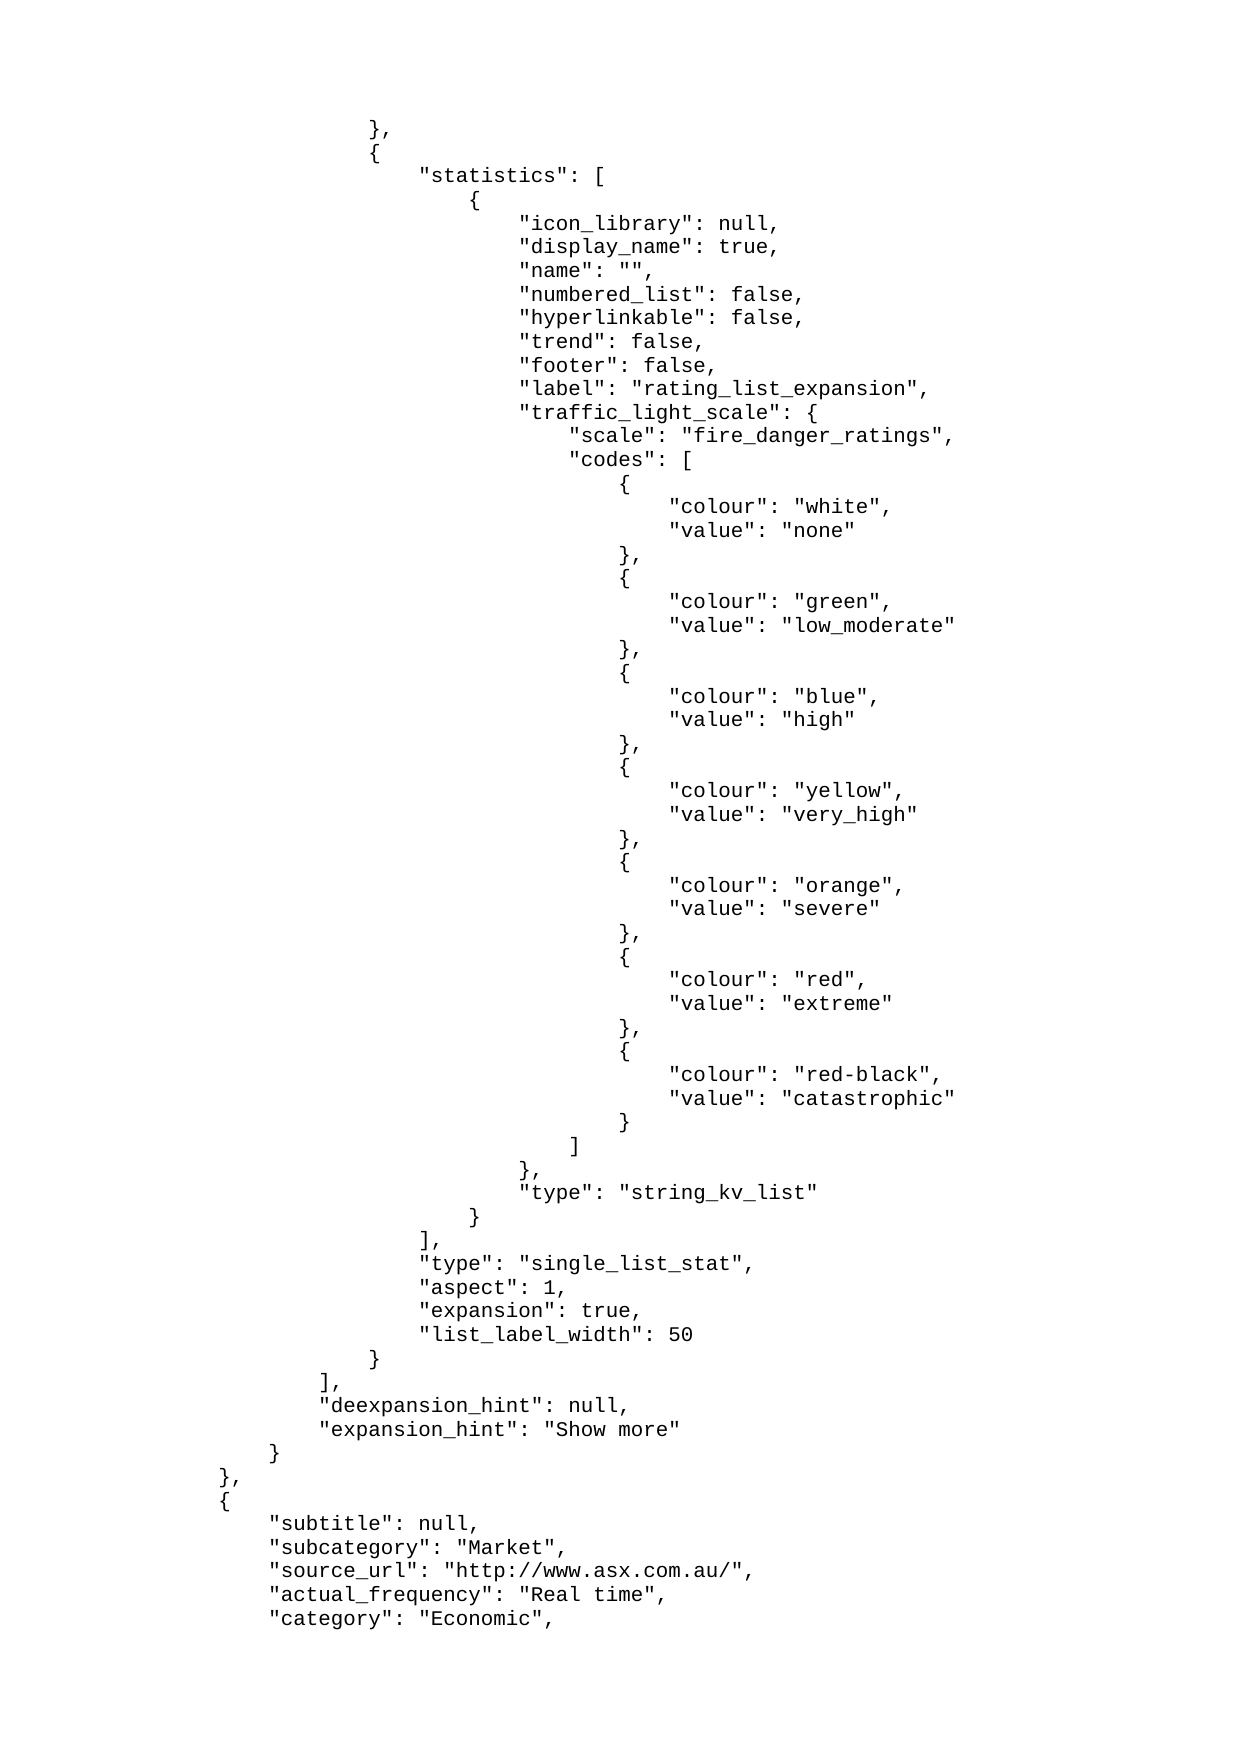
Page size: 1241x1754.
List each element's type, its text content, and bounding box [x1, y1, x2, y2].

text "label": "rating_list_expansion", [118, 378, 1122, 402]
text }, [118, 638, 1122, 662]
text "scale": "fire_danger_ratings", [118, 426, 1122, 449]
text "type": "string_kv_list" [118, 1182, 1122, 1206]
text "statistics": [ [118, 165, 1122, 189]
text }, [118, 922, 1122, 946]
text "colour": "red", [118, 969, 1122, 993]
text "value": "low_moderate" [118, 615, 1122, 638]
text }, [118, 1158, 1122, 1182]
text "footer": false, [118, 354, 1122, 378]
text { [118, 189, 1122, 213]
text { [118, 473, 1122, 496]
text "list_label_width": 50 [118, 1324, 1122, 1348]
text "aspect": 1, [118, 1277, 1122, 1300]
text "colour": "red-black", [118, 1064, 1122, 1088]
text "colour": "yellow", [118, 780, 1122, 804]
text "colour": "orange", [118, 875, 1122, 898]
text { [118, 851, 1122, 875]
text "value": "none" [118, 520, 1122, 544]
text "display_name": true, [118, 236, 1122, 260]
text }, [118, 733, 1122, 757]
text } [118, 1348, 1122, 1371]
text "expansion": true, [118, 1300, 1122, 1324]
text ], [118, 1371, 1122, 1395]
text "hyperlinkable": false, [118, 307, 1122, 331]
text }, [118, 827, 1122, 851]
text "name": "", [118, 260, 1122, 284]
text "numbered_list": false, [118, 284, 1122, 307]
text "trend": false, [118, 331, 1122, 354]
text "value": "severe" [118, 898, 1122, 922]
text "category": "Economic", [118, 1608, 1122, 1631]
text { [118, 1040, 1122, 1064]
text "value": "very_high" [118, 804, 1122, 827]
text "type": "single_list_stat", [118, 1253, 1122, 1277]
text "value": "extreme" [118, 993, 1122, 1017]
text { [118, 946, 1122, 969]
text "colour": "green", [118, 591, 1122, 615]
text "value": "high" [118, 709, 1122, 733]
text { [118, 662, 1122, 686]
text "icon_library": null, [118, 213, 1122, 236]
text }, [118, 1017, 1122, 1040]
text "subcategory": "Market", [118, 1537, 1122, 1561]
text { [118, 567, 1122, 591]
text } [118, 1442, 1122, 1466]
text ], [118, 1229, 1122, 1253]
text { [118, 1489, 1122, 1513]
text }, [118, 1466, 1122, 1489]
text }, [118, 544, 1122, 567]
text { [118, 757, 1122, 780]
text "codes": [ [118, 449, 1122, 473]
text "expansion_hint": "Show more" [118, 1419, 1122, 1442]
text "traffic_light_scale": { [118, 402, 1122, 426]
text } [118, 1206, 1122, 1229]
text } [118, 1111, 1122, 1135]
text "deexpansion_hint": null, [118, 1395, 1122, 1419]
text "subtitle": null, [118, 1513, 1122, 1537]
text "source_url": "http://www.asx.com.au/", [118, 1561, 1122, 1584]
text }, [118, 118, 1122, 142]
text ] [118, 1135, 1122, 1158]
text { [118, 142, 1122, 165]
text "colour": "white", [118, 496, 1122, 520]
text "actual_frequency": "Real time", [118, 1584, 1122, 1608]
text "colour": "blue", [118, 686, 1122, 709]
text "value": "catastrophic" [118, 1088, 1122, 1111]
